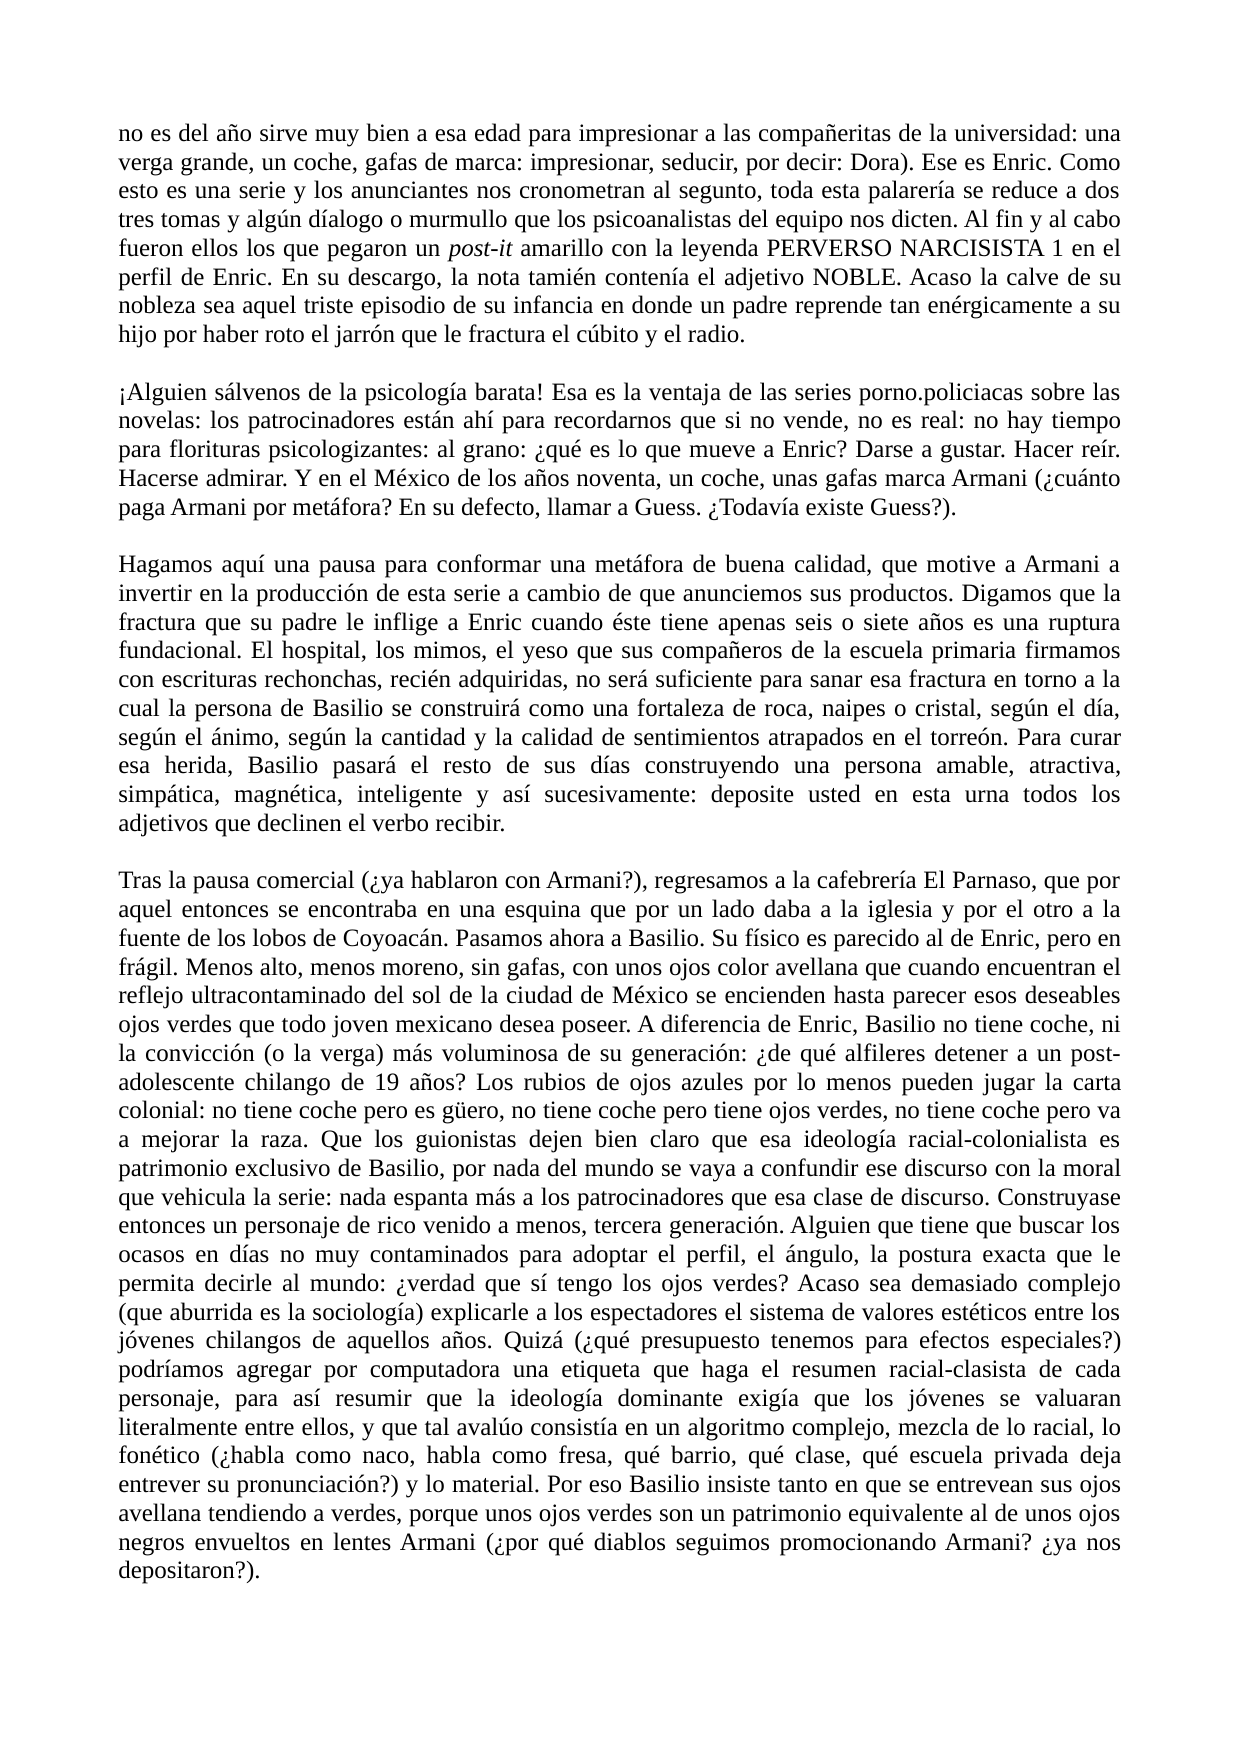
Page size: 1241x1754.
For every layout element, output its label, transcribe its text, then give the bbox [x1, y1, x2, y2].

text no es del año sirve muy bien a esa edad para impresionar a las compañeritas de la universidad: una verga grande, un coche, gafas de marca: impresionar, seducir, por decir: Dora). Ese es Enric. Como esto es una serie y los anunciantes nos cronometran al segunto, toda esta palarería se reduce a dos tres tomas y algún díalogo o murmullo que los psicoanalistas del equipo nos dicten. Al fin y al cabo fueron ellos los que pegaron un post-it amarillo con la leyenda PERVERSO NARCISISTA 1 en el perfil de Enric. En su descargo, la nota tamién contenía el adjetivo NOBLE. Acaso la calve de su nobleza sea aquel triste episodio de su infancia en donde un padre reprende tan enérgicamente a su hijo por haber roto el jarrón que le fractura el cúbito y el radio. [118, 118, 1122, 348]
text Hagamos aquí una pausa para conformar una metáfora de buena calidad, que motive a Armani a invertir en la producción de esta serie a cambio de que anunciemos sus productos. Digamos que la fractura que su padre le inflige a Enric cuando éste tiene apenas seis o siete años es una ruptura fundacional. El hospital, los mimos, el yeso que sus compañeros de la escuela primaria firmamos con escrituras rechonchas, recién adquiridas, no será suficiente para sanar esa fractura en torno a la cual la persona de Basilio se construirá como una fortaleza de roca, naipes o cristal, según el día, según el ánimo, según la cantidad y la calidad de sentimientos atrapados en el torreón. Para curar esa herida, Basilio pasará el resto de sus días construyendo una persona amable, atractiva, simpática, magnética, inteligente y así sucesivamente: deposite usted en esta urna todos los adjetivos que declinen el verbo recibir. [118, 549, 1122, 837]
text ¡Alguien sálvenos de la psicología barata! Esa es la ventaja de las series porno.policiacas sobre las novelas: los patrocinadores están ahí para recordarnos que si no vende, no es real: no hay tiempo para florituras psicologizantes: al grano: ¿qué es lo que mueve a Enric? Darse a gustar. Hacer reír. Hacerse admirar. Y en el México de los años noventa, un coche, unas gafas marca Armani (¿cuánto paga Armani por metáfora? En su defecto, llamar a Guess. ¿Todavía existe Guess?). [118, 377, 1122, 521]
text Tras la pausa comercial (¿ya hablaron con Armani?), regresamos a la cafebrería El Parnaso, que por aquel entonces se encontraba en una esquina que por un lado daba a la iglesia y por el otro a la fuente de los lobos de Coyoacán. Pasamos ahora a Basilio. Su físico es parecido al de Enric, pero en frágil. Menos alto, menos moreno, sin gafas, con unos ojos color avellana que cuando encuentran el reflejo ultracontaminado del sol de la ciudad de México se encienden hasta parecer esos deseables ojos verdes que todo joven mexicano desea poseer. A diferencia de Enric, Basilio no tiene coche, ni la convicción (o la verga) más voluminosa de su generación: ¿de qué alfileres detener a un post-adolescente chilango de 19 años? Los rubios de ojos azules por lo menos pueden jugar la carta colonial: no tiene coche pero es güero, no tiene coche pero tiene ojos verdes, no tiene coche pero va a mejorar la raza. Que los guionistas dejen bien claro que esa ideología racial-colonialista es patrimonio exclusivo de Basilio, por nada del mundo se vaya a confundir ese discurso con la moral que vehicula la serie: nada espanta más a los patrocinadores que esa clase de discurso. Construyase entonces un personaje de rico venido a menos, tercera generación. Alguien que tiene que buscar los ocasos en días no muy contaminados para adoptar el perfil, el ángulo, la postura exacta que le permita decirle al mundo: ¿verdad que sí tengo los ojos verdes? Acaso sea demasiado complejo (que aburrida es la sociología) explicarle a los espectadores el sistema de valores estéticos entre los jóvenes chilangos de aquellos años. Quizá (¿qué presupuesto tenemos para efectos especiales?) podríamos agregar por computadora una etiqueta que haga el resumen racial-clasista de cada personaje, para así resumir que la ideología dominante exigía que los jóvenes se valuaran literalmente entre ellos, y que tal avalúo consistía en un algoritmo complejo, mezcla de lo racial, lo fonético (¿habla como naco, habla como fresa, qué barrio, qué clase, qué escuela privada deja entrever su pronunciación?) y lo material. Por eso Basilio insiste tanto en que se entrevean sus ojos avellana tendiendo a verdes, porque unos ojos verdes son un patrimonio equivalente al de unos ojos negros envueltos en lentes Armani (¿por qué diablos seguimos promocionando Armani? ¿ya nos depositaron?). [118, 866, 1122, 1584]
